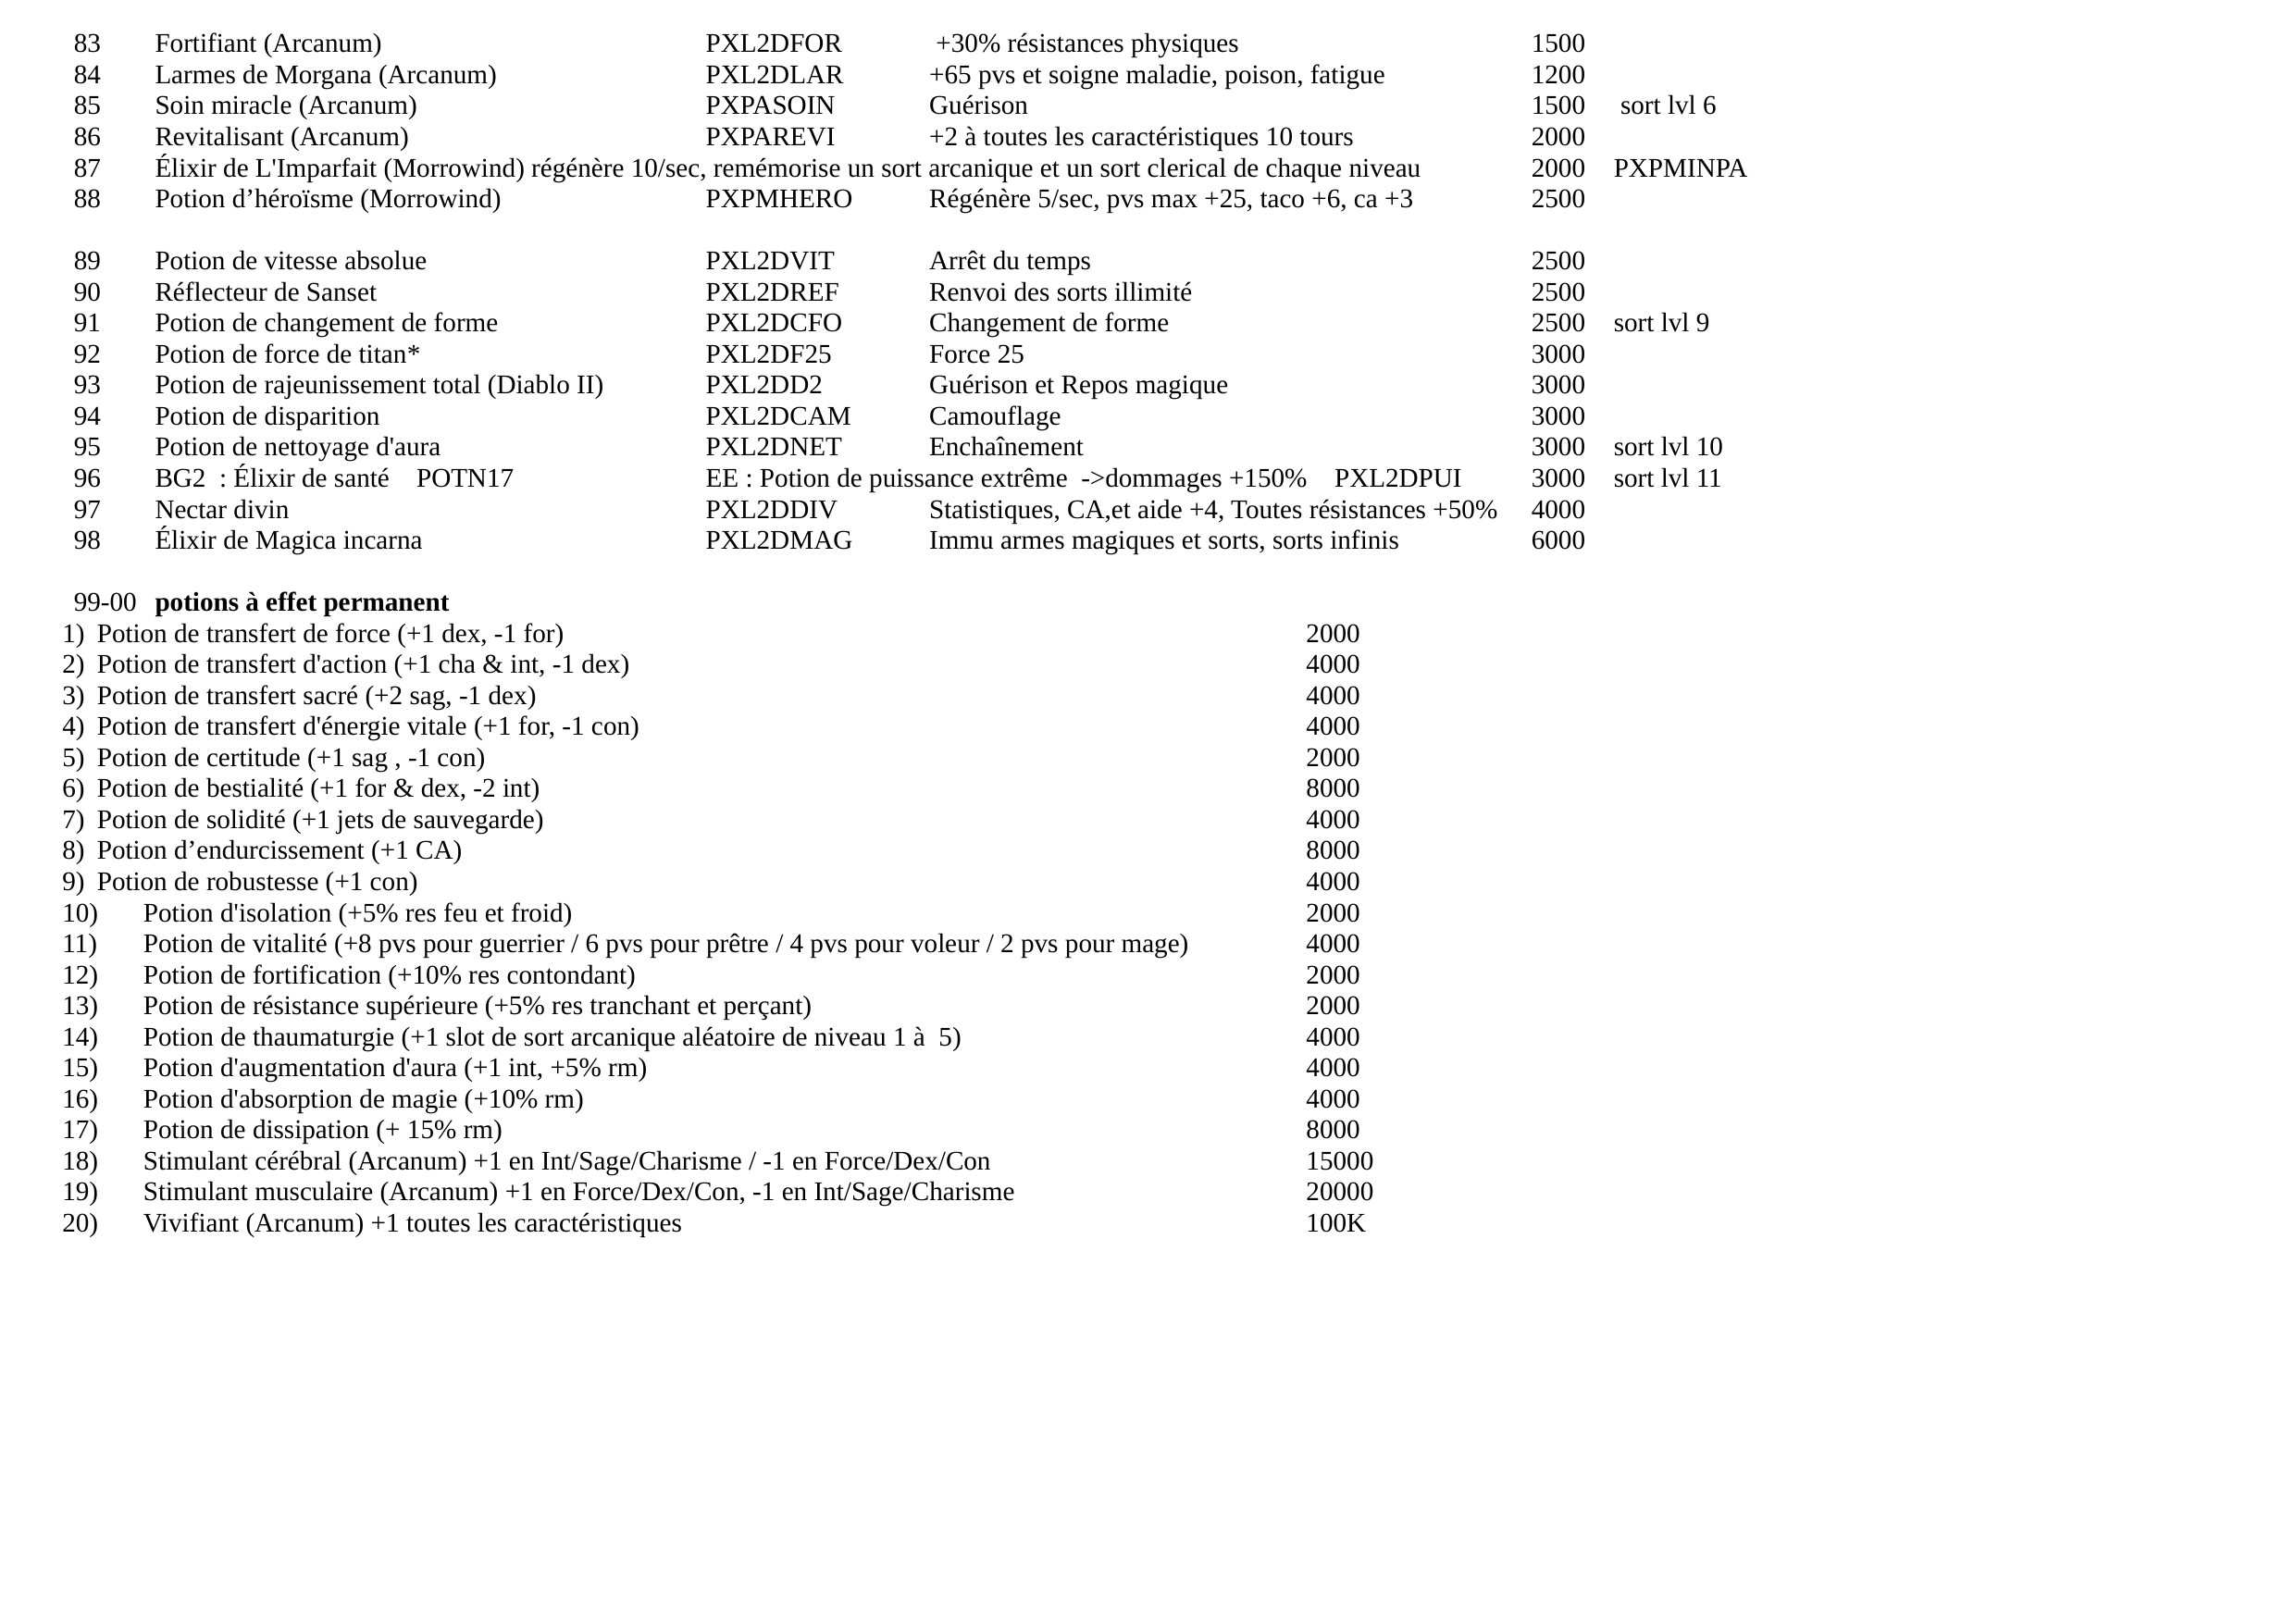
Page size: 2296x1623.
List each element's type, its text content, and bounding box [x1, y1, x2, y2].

list Potion de vitalité (+8 pvs pour guerrier / 6 pvs pour prêtre / 4 pvs pour voleur / 2 pvs pour mage) 4000 [62, 927, 2268, 959]
list Potion de transfert de force (+1 dex, -1 for) 2000 [62, 617, 2268, 648]
list Potion de solidité (+1 jets de sauvegarde) 4000 [62, 803, 2268, 835]
list Potion de fortification (+10% res contondant) 2000 [62, 959, 2268, 989]
text 90 Réflecteur de Sanset PXL2DREF Renvoi des sorts illimité 2500 [27, 276, 2268, 306]
text 96 BG2 : Élixir de santé POTN17 EE : Potion de puissance extrême ->dommages +150% PXL2DPUI 3000 sort lvl 11 [27, 462, 2268, 493]
text 97 Nectar divin PXL2DDIV Statistiques, CA,et aide +4, Toutes résistances +50% 4000 [27, 493, 2268, 524]
text 84 Larmes de Morgana (Arcanum) PXL2DLAR +65 pvs et soigne maladie, poison, fatigue 1200 [27, 58, 2268, 90]
text 89 Potion de vitesse absolue PXL2DVIT Arrêt du temps 2500 [27, 244, 2268, 276]
list Potion de dissipation (+ 15% rm) 8000 [62, 1113, 2268, 1145]
text 87 Élixir de L'Imparfait (Morrowind) régénère 10/sec, remémorise un sort arcanique et un sort clerical de chaque niveau 2000 PXPMINPA [27, 152, 2268, 182]
text 95 Potion de nettoyage d'aura PXL2DNET Enchaînement 3000 sort lvl 10 [27, 431, 2268, 462]
list Potion de robustesse (+1 con) 4000 [62, 865, 2268, 897]
list Potion de transfert d'énergie vitale (+1 for, -1 con) 4000 [62, 710, 2268, 741]
list Stimulant cérébral (Arcanum) +1 en Int/Sage/Charisme / -1 en Force/Dex/Con 15000 [62, 1145, 2268, 1176]
text 83 Fortifiant (Arcanum) PXL2DFOR +30% résistances physiques 1500 [27, 27, 2268, 58]
list Potion d'isolation (+5% res feu et froid) 2000 [62, 897, 2268, 927]
list Stimulant musculaire (Arcanum) +1 en Force/Dex/Con, -1 en Int/Sage/Charisme 20000 [62, 1176, 2268, 1207]
text 93 Potion de rajeunissement total (Diablo II) PXL2DD2 Guérison et Repos magique 3000 [27, 368, 2268, 400]
list Potion de résistance supérieure (+5% res tranchant et perçant) 2000 [62, 989, 2268, 1021]
text 88 Potion d’héroïsme (Morrowind) PXPMHERO Régénère 5/sec, pvs max +25, taco +6, ca +3 2500 [27, 182, 2268, 214]
list Potion d’endurcissement (+1 CA) 8000 [62, 835, 2268, 865]
text 98 Élixir de Magica incarna PXL2DMAG Immu armes magiques et sorts, sorts infinis 6000 [27, 524, 2268, 555]
list Vivifiant (Arcanum) +1 toutes les caractéristiques 100K [62, 1207, 2268, 1238]
list Potion d'absorption de magie (+10% rm) 4000 [62, 1083, 2268, 1113]
list Potion de transfert d'action (+1 cha & int, -1 dex) 4000 [62, 648, 2268, 679]
text 85 Soin miracle (Arcanum) PXPASOIN Guérison 1500 sort lvl 6 [27, 90, 2268, 120]
text 94 Potion de disparition PXL2DCAM Camouflage 3000 [27, 400, 2268, 431]
text 91 Potion de changement de forme PXL2DCFO Changement de forme 2500 sort lvl 9 [27, 306, 2268, 338]
text 86 Revitalisant (Arcanum) PXPAREVI +2 à toutes les caractéristiques 10 tours 2000 [27, 120, 2268, 152]
list Potion de certitude (+1 sag , -1 con) 2000 [62, 741, 2268, 772]
text 92 Potion de force de titan* PXL2DF25 Force 25 3000 [27, 338, 2268, 368]
list Potion d'augmentation d'aura (+1 int, +5% rm) 4000 [62, 1051, 2268, 1083]
text 99-00 potions à effet permanent [27, 586, 2268, 617]
list Potion de bestialité (+1 for & dex, -2 int) 8000 [62, 772, 2268, 803]
list Potion de transfert sacré (+2 sag, -1 dex) 4000 [62, 679, 2268, 710]
list Potion de thaumaturgie (+1 slot de sort arcanique aléatoire de niveau 1 à 5) 4000 [62, 1021, 2268, 1051]
